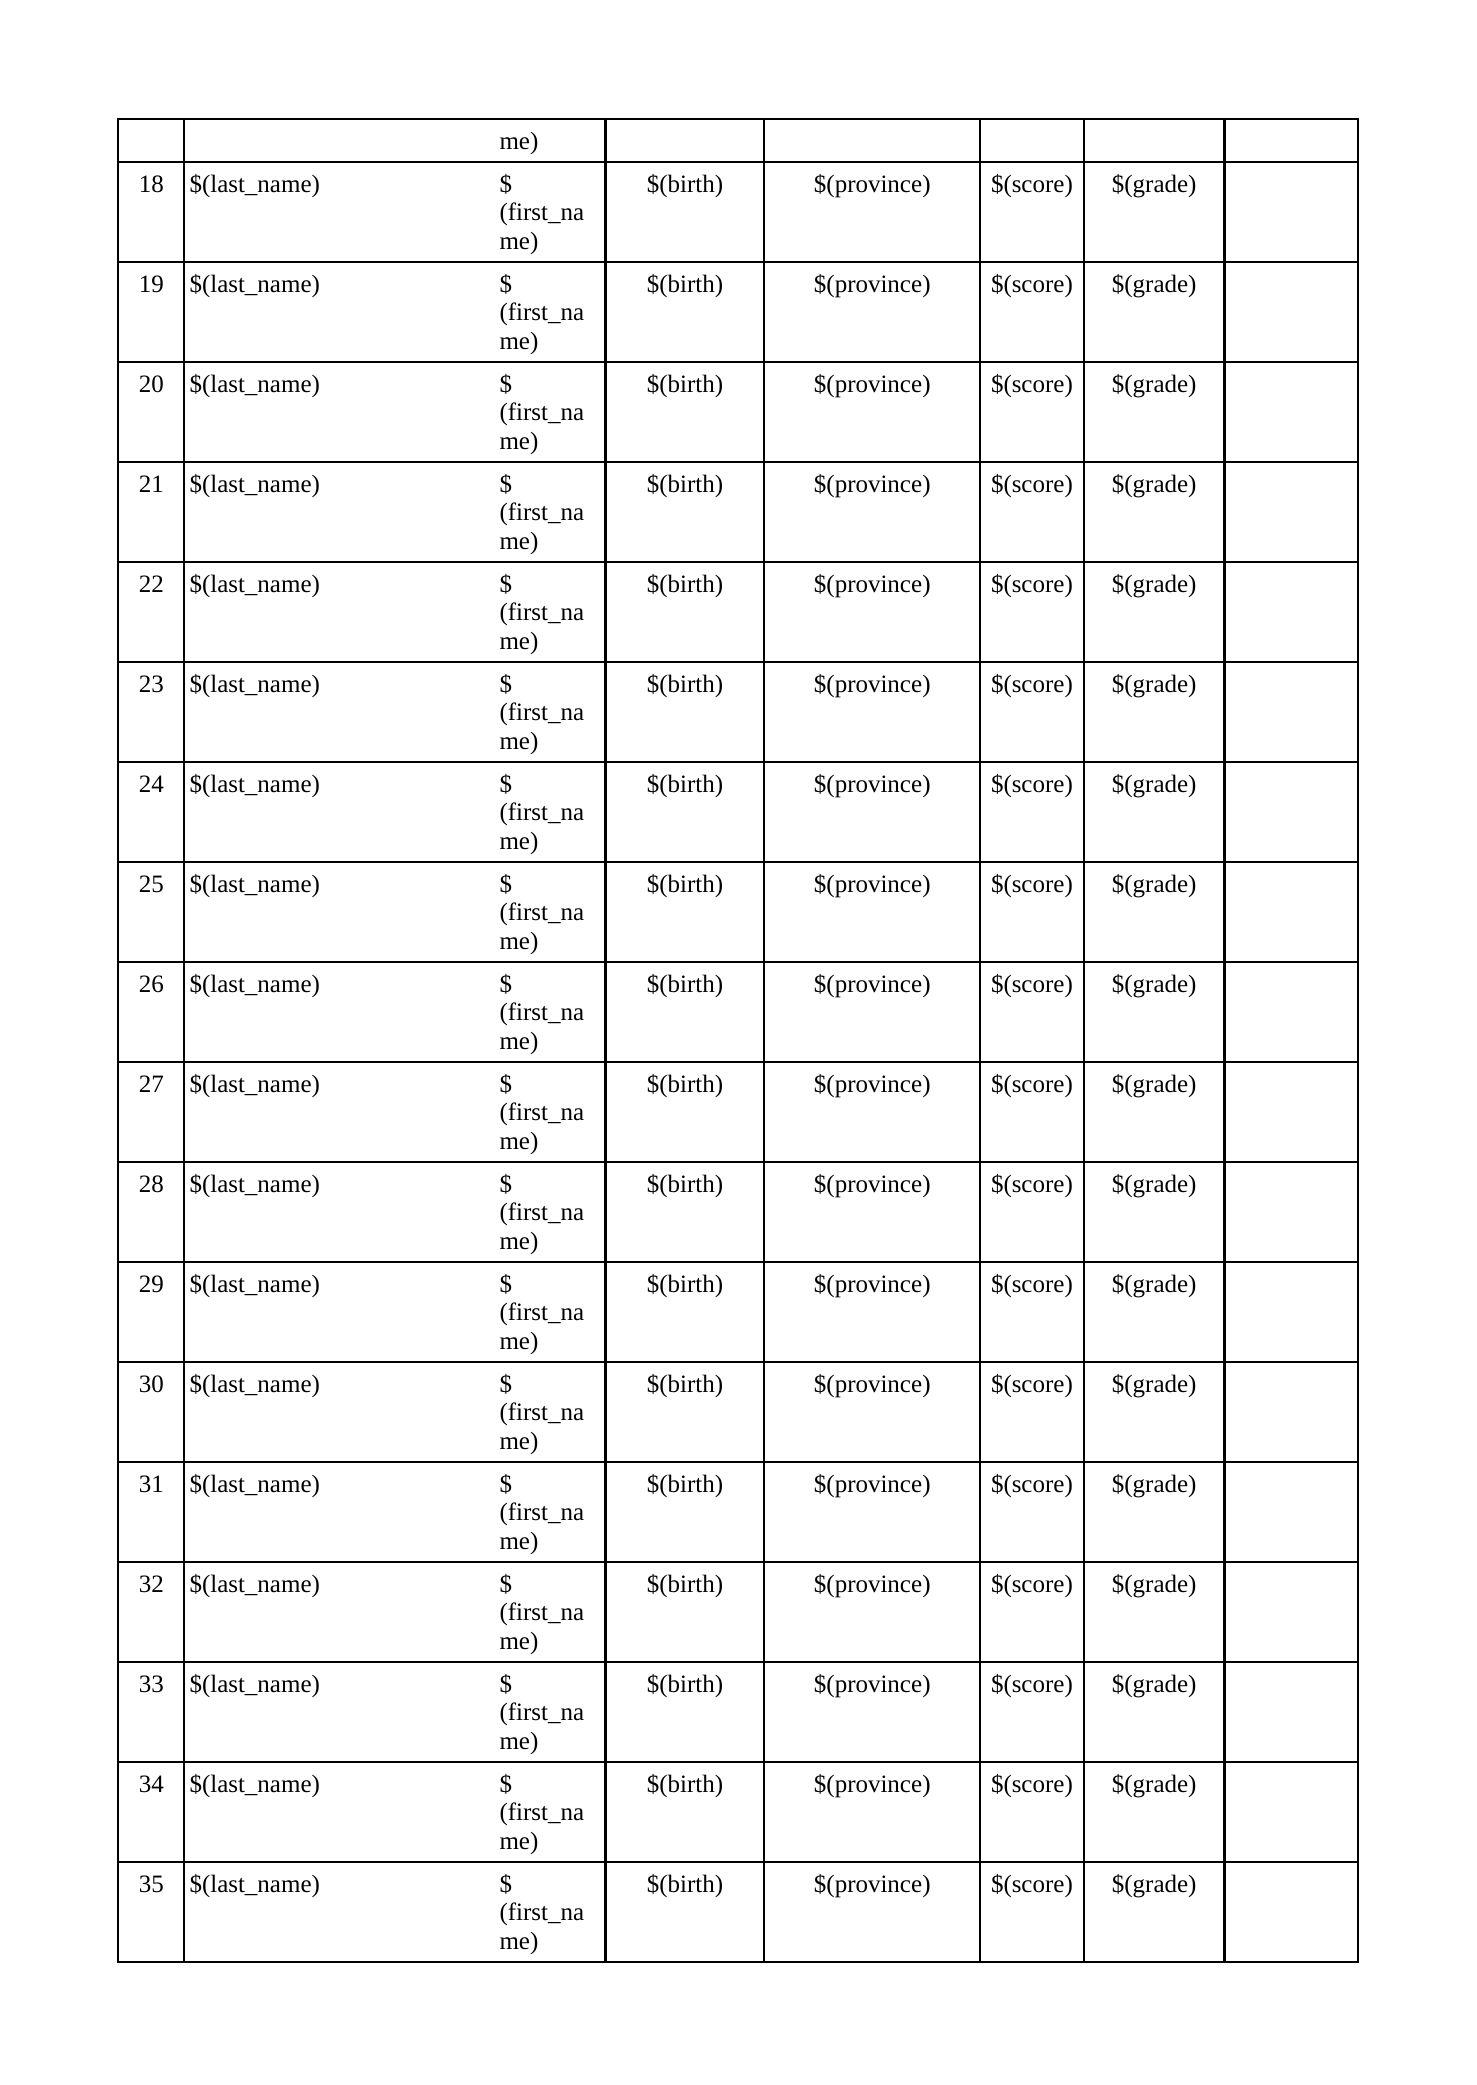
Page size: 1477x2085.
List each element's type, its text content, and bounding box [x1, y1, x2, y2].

table_cell 18 [119, 163, 183, 261]
table_cell $(grade) [1085, 363, 1223, 461]
table_cell [1226, 163, 1357, 261]
table_cell $(province) [765, 1763, 979, 1861]
table_cell $(birth) [607, 1463, 763, 1561]
table_cell [1226, 1663, 1357, 1761]
table_cell 22 [119, 563, 183, 661]
table_cell $(last_name) [185, 1563, 494, 1661]
table_cell $(first_name) [494, 563, 604, 661]
table_cell $(birth) [607, 563, 763, 661]
table_cell $(province) [765, 963, 979, 1061]
table_cell 21 [119, 463, 183, 561]
table_cell $(province) [765, 1063, 979, 1161]
table_cell $(score) [981, 1763, 1083, 1861]
table_cell $(score) [981, 1463, 1083, 1561]
table_cell $(score) [981, 163, 1083, 261]
table_cell [1226, 263, 1357, 361]
table_cell $(score) [981, 563, 1083, 661]
table_cell $(birth) [607, 763, 763, 861]
table_cell $(first_name) [494, 1163, 604, 1261]
table_cell [1226, 1063, 1357, 1161]
table_cell $(birth) [607, 1763, 763, 1861]
table_cell $(score) [981, 1163, 1083, 1261]
table_cell 20 [119, 363, 183, 461]
table_cell [1226, 1863, 1357, 1961]
table_cell $(province) [765, 1863, 979, 1961]
table_cell 29 [119, 1263, 183, 1361]
table_cell 35 [119, 1863, 183, 1961]
table_cell $(first_name) [494, 1563, 604, 1661]
table_cell $(birth) [607, 963, 763, 1061]
table_cell $(first_name) [494, 763, 604, 861]
table_cell $(first_name) [494, 963, 604, 1061]
table_cell $(province) [765, 163, 979, 261]
table_cell 31 [119, 1463, 183, 1561]
table_cell [1226, 763, 1357, 861]
table_cell $(province) [765, 263, 979, 361]
table_cell [1226, 1463, 1357, 1561]
table_cell $(grade) [1085, 963, 1223, 1061]
table_cell $(score) [981, 663, 1083, 761]
table_cell 33 [119, 1663, 183, 1761]
table_cell [1226, 1563, 1357, 1661]
table_cell $(province) [765, 363, 979, 461]
table_cell [765, 120, 979, 161]
table_cell $(first_name) [494, 263, 604, 361]
table_cell $(grade) [1085, 863, 1223, 961]
table_cell [1226, 463, 1357, 561]
table_cell $(first_name) [494, 163, 604, 261]
table_cell $(score) [981, 1563, 1083, 1661]
table_cell $(birth) [607, 863, 763, 961]
table_cell $(province) [765, 1163, 979, 1261]
table_cell $(grade) [1085, 1163, 1223, 1261]
table_cell 25 [119, 863, 183, 961]
table_cell $(province) [765, 1463, 979, 1561]
table_cell [1226, 863, 1357, 961]
table_cell [1226, 1763, 1357, 1861]
table_cell [1226, 1363, 1357, 1461]
table_cell $(last_name) [185, 763, 494, 861]
table_cell $(province) [765, 1663, 979, 1761]
table_cell $(score) [981, 1263, 1083, 1361]
table_cell 24 [119, 763, 183, 861]
table_cell $(score) [981, 863, 1083, 961]
table_cell [1226, 563, 1357, 661]
table_cell $(first_name) [494, 1363, 604, 1461]
table_cell 19 [119, 263, 183, 361]
table_cell $(first_name) [494, 463, 604, 561]
table_cell $(score) [981, 263, 1083, 361]
table_cell $(province) [765, 663, 979, 761]
table_cell $(birth) [607, 1563, 763, 1661]
table_cell $(grade) [1085, 563, 1223, 661]
table_cell $(birth) [607, 463, 763, 561]
table_cell [1226, 120, 1357, 161]
table_cell [119, 120, 183, 161]
table_cell $(last_name) [185, 163, 494, 261]
table_cell $(first_name) [494, 1863, 604, 1961]
table_cell $(last_name) [185, 1663, 494, 1761]
table_cell $(score) [981, 363, 1083, 461]
table_cell $(last_name) [185, 1863, 494, 1961]
table_cell 32 [119, 1563, 183, 1661]
table_cell [1226, 963, 1357, 1061]
table_cell $(score) [981, 1663, 1083, 1761]
table_cell $(first_name) [494, 863, 604, 961]
table_cell [981, 120, 1083, 161]
table_cell me) [494, 120, 604, 161]
table_cell $(grade) [1085, 1363, 1223, 1461]
table_cell $(first_name) [494, 663, 604, 761]
table_cell $(first_name) [494, 1063, 604, 1161]
table_cell $(birth) [607, 363, 763, 461]
table_cell $(first_name) [494, 1463, 604, 1561]
table_cell [1226, 363, 1357, 461]
table_cell $(province) [765, 763, 979, 861]
table_cell [1226, 1263, 1357, 1361]
table_cell $(last_name) [185, 463, 494, 561]
table_cell 23 [119, 663, 183, 761]
table_cell $(last_name) [185, 963, 494, 1061]
table_cell 34 [119, 1763, 183, 1861]
table_cell $(first_name) [494, 1663, 604, 1761]
table_cell $(last_name) [185, 1763, 494, 1861]
table_cell $(last_name) [185, 563, 494, 661]
table_cell $(grade) [1085, 1463, 1223, 1561]
table_cell $(province) [765, 1263, 979, 1361]
table_cell $(province) [765, 463, 979, 561]
table_cell $(last_name) [185, 1463, 494, 1561]
table_cell $(grade) [1085, 1263, 1223, 1361]
table_cell 27 [119, 1063, 183, 1161]
table_cell $(birth) [607, 1063, 763, 1161]
table_cell $(grade) [1085, 463, 1223, 561]
table_cell $(province) [765, 863, 979, 961]
table_cell $(first_name) [494, 363, 604, 461]
table_cell [1226, 1163, 1357, 1261]
table_cell $(last_name) [185, 363, 494, 461]
table_cell $(last_name) [185, 663, 494, 761]
table_cell $(birth) [607, 1263, 763, 1361]
table_cell $(last_name) [185, 1363, 494, 1461]
table_cell $(grade) [1085, 163, 1223, 261]
table_cell $(first_name) [494, 1763, 604, 1861]
table_cell $(birth) [607, 663, 763, 761]
table_cell $(grade) [1085, 1063, 1223, 1161]
table_cell $(birth) [607, 1663, 763, 1761]
table_cell $(grade) [1085, 263, 1223, 361]
table_cell $(grade) [1085, 1863, 1223, 1961]
table_cell $(birth) [607, 1163, 763, 1261]
table_cell [607, 120, 763, 161]
table_cell $(score) [981, 1363, 1083, 1461]
table_cell $(birth) [607, 1363, 763, 1461]
table_cell $(province) [765, 1563, 979, 1661]
table_cell $(score) [981, 963, 1083, 1061]
table_cell $(province) [765, 1363, 979, 1461]
table_cell $(first_name) [494, 1263, 604, 1361]
table_cell 26 [119, 963, 183, 1061]
table_cell 28 [119, 1163, 183, 1261]
table_cell $(province) [765, 563, 979, 661]
table_cell $(score) [981, 763, 1083, 861]
table_cell $(last_name) [185, 263, 494, 361]
table_cell $(last_name) [185, 863, 494, 961]
table_cell [1226, 663, 1357, 761]
table_cell $(score) [981, 1063, 1083, 1161]
table_cell $(last_name) [185, 1063, 494, 1161]
table_cell [1085, 120, 1223, 161]
table_cell $(birth) [607, 163, 763, 261]
table_cell $(birth) [607, 263, 763, 361]
table_cell 30 [119, 1363, 183, 1461]
table_cell $(grade) [1085, 763, 1223, 861]
table_cell $(score) [981, 1863, 1083, 1961]
table_cell $(last_name) [185, 1263, 494, 1361]
table_cell [185, 120, 494, 161]
table_cell $(score) [981, 463, 1083, 561]
table_cell $(last_name) [185, 1163, 494, 1261]
table_cell $(birth) [607, 1863, 763, 1961]
table_cell $(grade) [1085, 1663, 1223, 1761]
table_cell $(grade) [1085, 1763, 1223, 1861]
table_cell $(grade) [1085, 663, 1223, 761]
table_cell $(grade) [1085, 1563, 1223, 1661]
